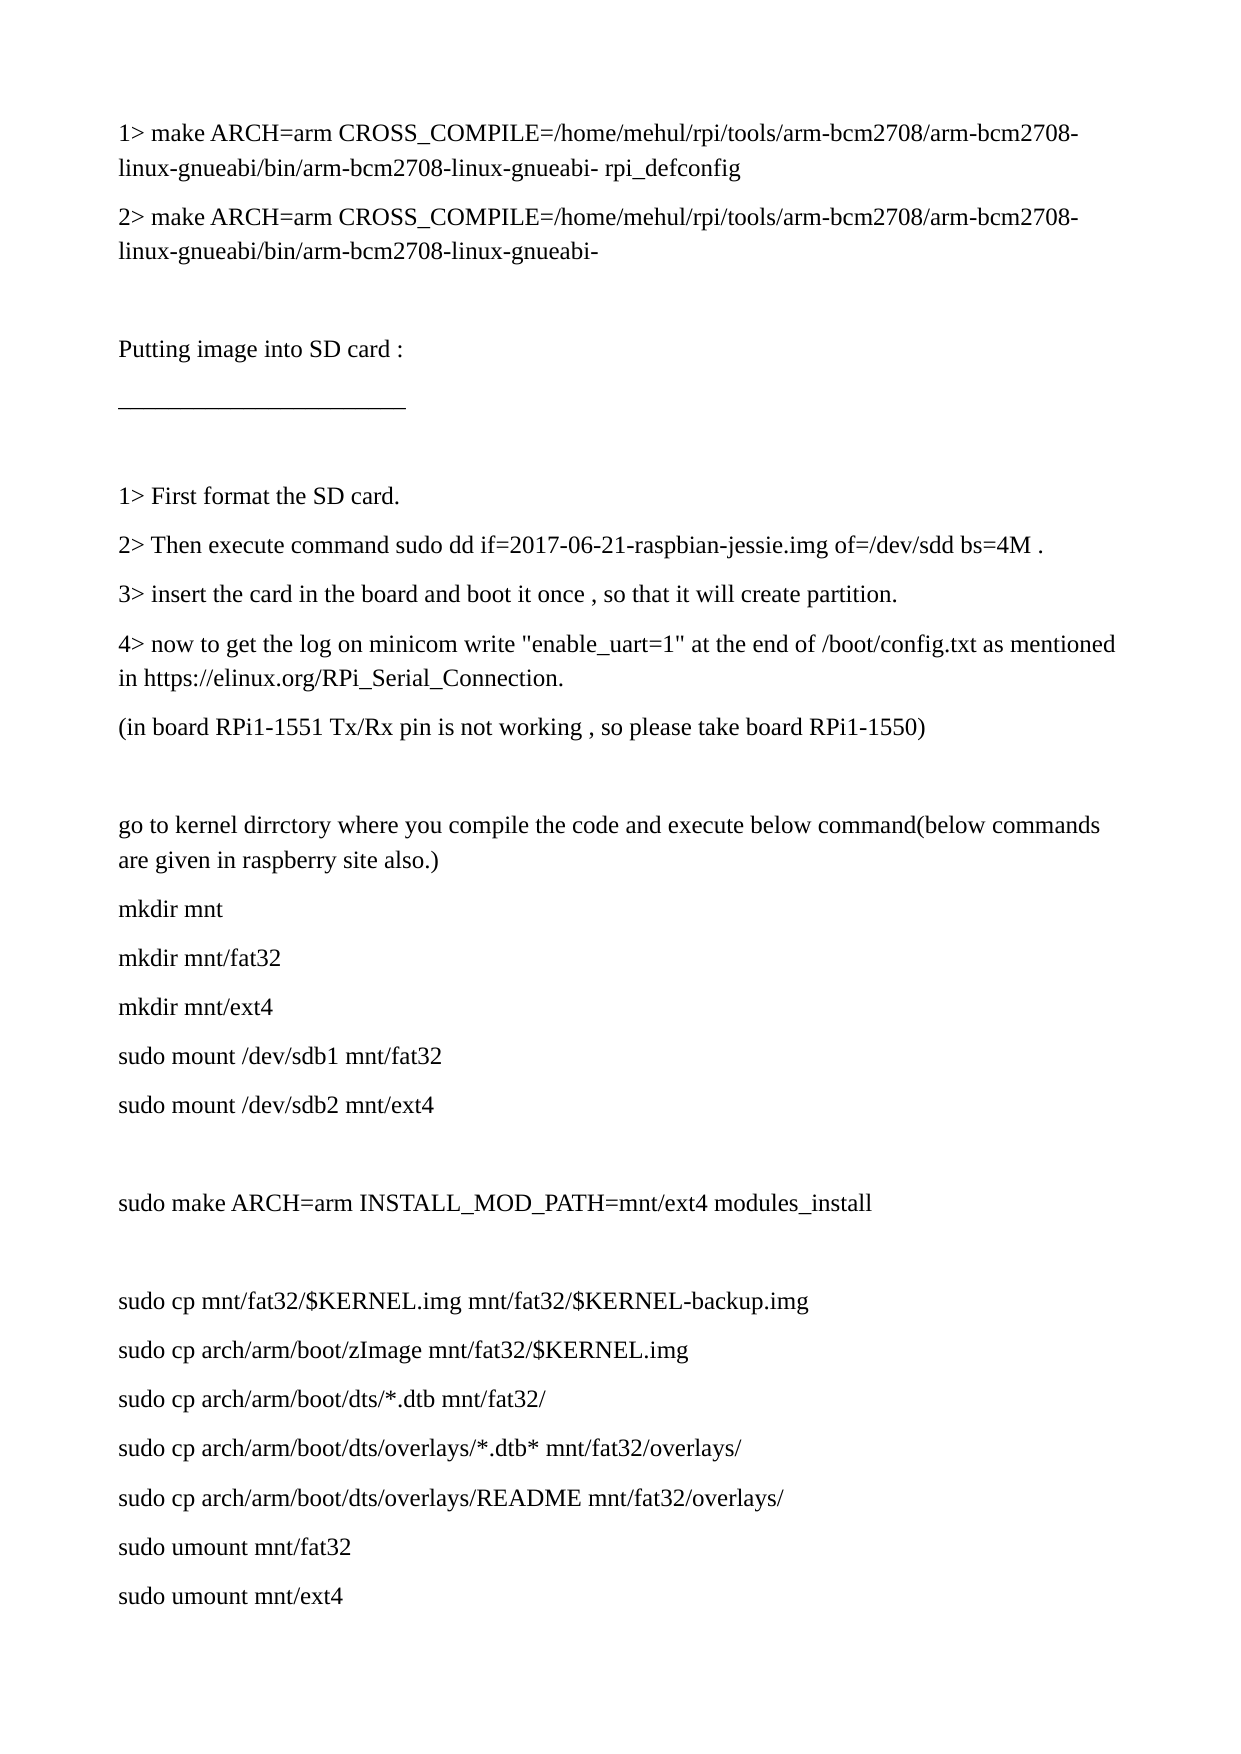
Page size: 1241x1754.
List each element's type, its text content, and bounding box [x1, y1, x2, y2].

text sudo cp arch/arm/boot/dts/overlays/README mnt/fat32/overlays/ [118, 1483, 1122, 1511]
text 1> First format the SD card. [118, 481, 1122, 510]
text sudo cp mnt/fat32/$KERNEL.img mnt/fat32/$KERNEL-backup.img [118, 1286, 1122, 1315]
text mkdir mnt [118, 894, 1122, 923]
text sudo cp arch/arm/boot/dts/overlays/*.dtb* mnt/fat32/overlays/ [118, 1433, 1122, 1462]
text Putting image into SD card : [118, 334, 1122, 363]
text sudo make ARCH=arm INSTALL_MOD_PATH=mnt/ext4 modules_install [118, 1188, 1122, 1217]
text 2> make ARCH=arm CROSS_COMPILE=/home/mehul/rpi/tools/arm-bcm2708/arm-bcm2708-linux-gnueabi/bin/arm-bcm2708-linux-gnueabi- [118, 202, 1122, 265]
text mkdir mnt/ext4 [118, 992, 1122, 1021]
text sudo umount mnt/fat32 [118, 1532, 1122, 1560]
text go to kernel dirrctory where you compile the code and execute below command(below commands are given in raspberry site also.) [118, 810, 1122, 873]
text _______________________ [118, 383, 1122, 412]
text sudo umount mnt/ext4 [118, 1581, 1122, 1609]
text sudo mount /dev/sdb2 mnt/ext4 [118, 1090, 1122, 1119]
text sudo mount /dev/sdb1 mnt/fat32 [118, 1041, 1122, 1070]
text (in board RPi1-1551 Tx/Rx pin is not working , so please take board RPi1-1550) [118, 712, 1122, 741]
text 1> make ARCH=arm CROSS_COMPILE=/home/mehul/rpi/tools/arm-bcm2708/arm-bcm2708-linux-gnueabi/bin/arm-bcm2708-linux-gnueabi- rpi_defconfig [118, 118, 1122, 181]
text 4> now to get the log on minicom write "enable_uart=1" at the end of /boot/config.txt as mentioned in https://elinux.org/RPi_Serial_Connection. [118, 629, 1122, 692]
text 2> Then execute command sudo dd if=2017-06-21-raspbian-jessie.img of=/dev/sdd bs=4M . [118, 531, 1122, 559]
text mkdir mnt/fat32 [118, 943, 1122, 972]
text 3> insert the card in the board and boot it once , so that it will create partition. [118, 579, 1122, 608]
text sudo cp arch/arm/boot/zImage mnt/fat32/$KERNEL.img [118, 1335, 1122, 1364]
text sudo cp arch/arm/boot/dts/*.dtb mnt/fat32/ [118, 1384, 1122, 1413]
